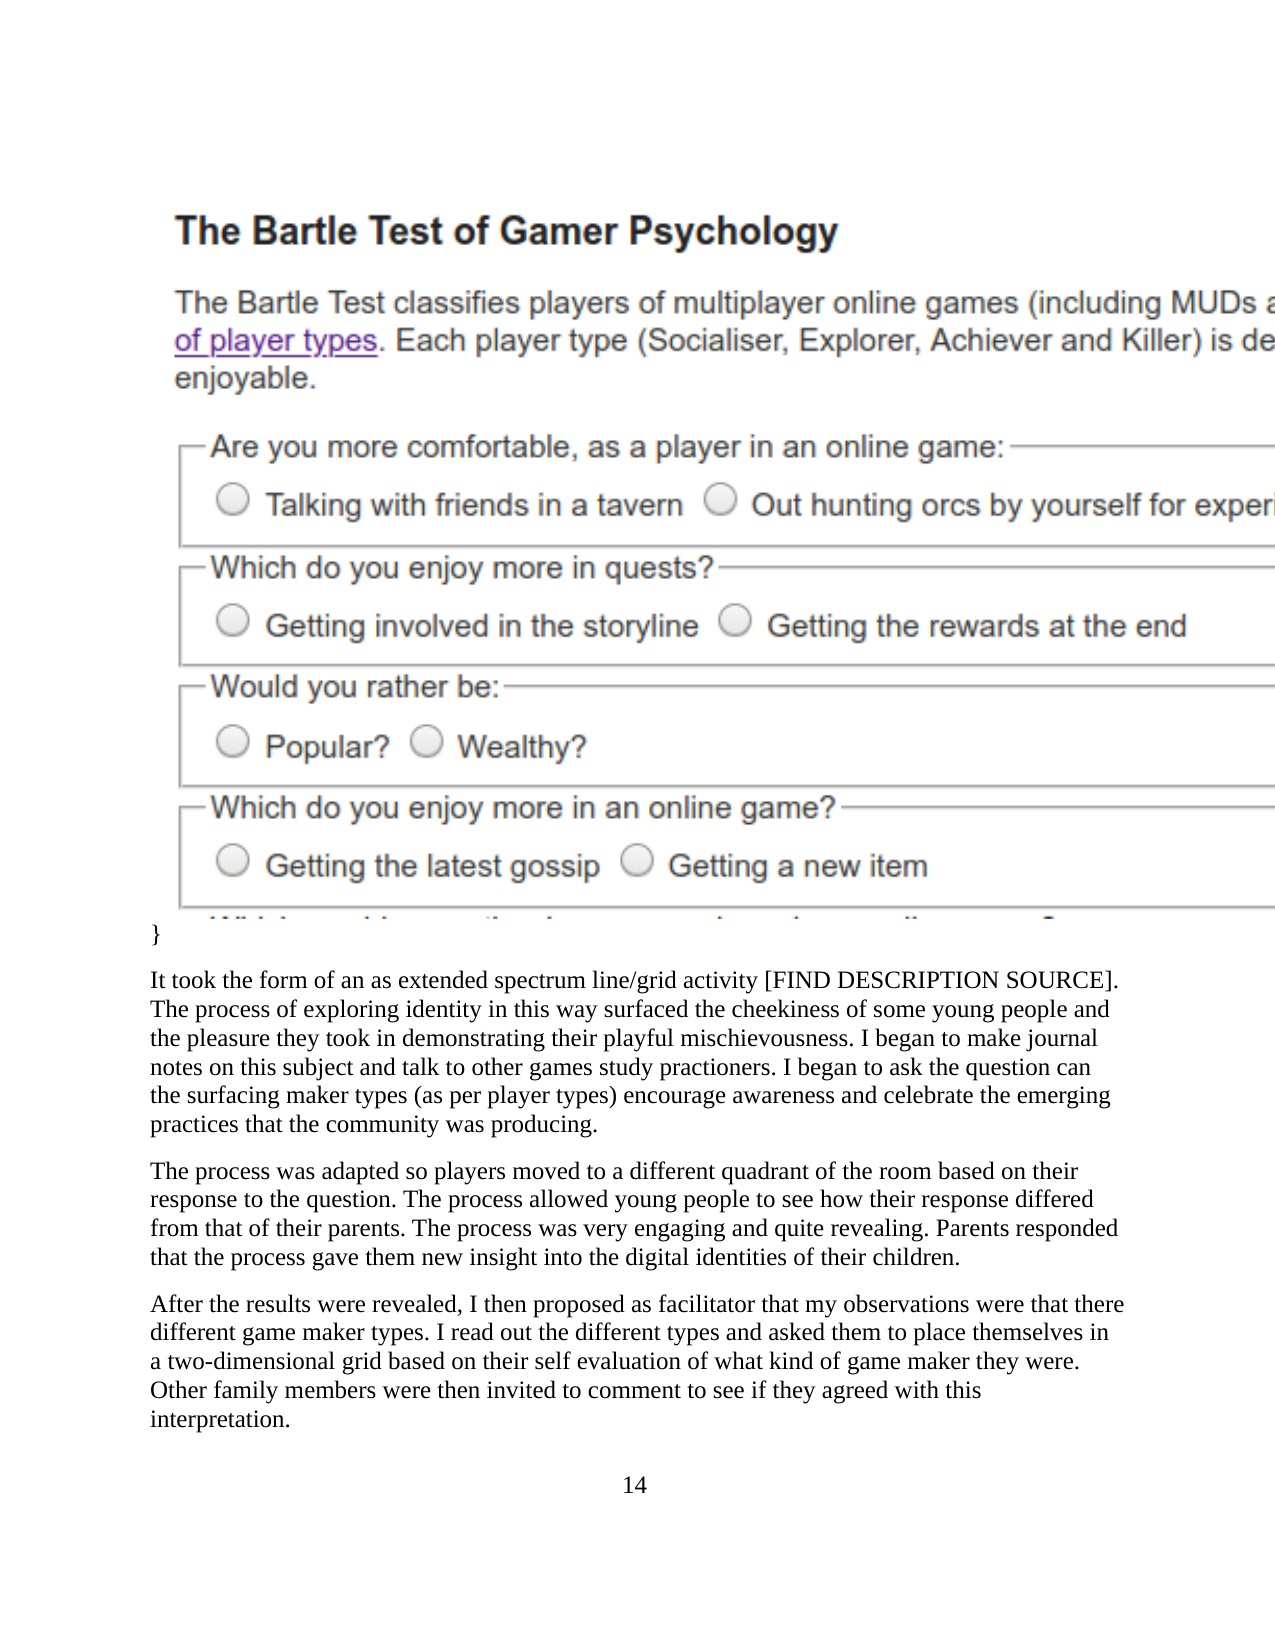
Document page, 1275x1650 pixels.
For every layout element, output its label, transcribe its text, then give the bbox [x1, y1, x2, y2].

text It took the form of an as extended spectrum line/grid activity [FIND DESCRIPTION SOURCE]. The process of exploring identity in this way surfaced the cheekiness of some young people and the pleasure they took in demonstrating their playful mischievousness. I began to make journal notes on this subject and talk to other games study practioners. I began to ask the question can the surfacing maker types (as per player types) encourage awareness and celebrate the emerging practices that the community was producing. [150, 965, 1125, 1138]
text } [150, 919, 1125, 947]
picture [150, 150, 1275, 919]
text The process was adapted so players moved to a different quadrant of the room based on their response to the question. The process allowed young people to see how their response differed from that of their parents. The process was very engaging and quite revealing. Parents responded that the process gave them new insight into the digital identities of their children. [150, 1156, 1125, 1271]
text After the results were revealed, I then proposed as facilitator that my observations were that there different game maker types. I read out the different types and asked them to place themselves in a two-dimensional grid based on their self evaluation of what kind of game maker they were. Other family members were then invited to comment to see if they agreed with this interpretation. [150, 1289, 1125, 1432]
